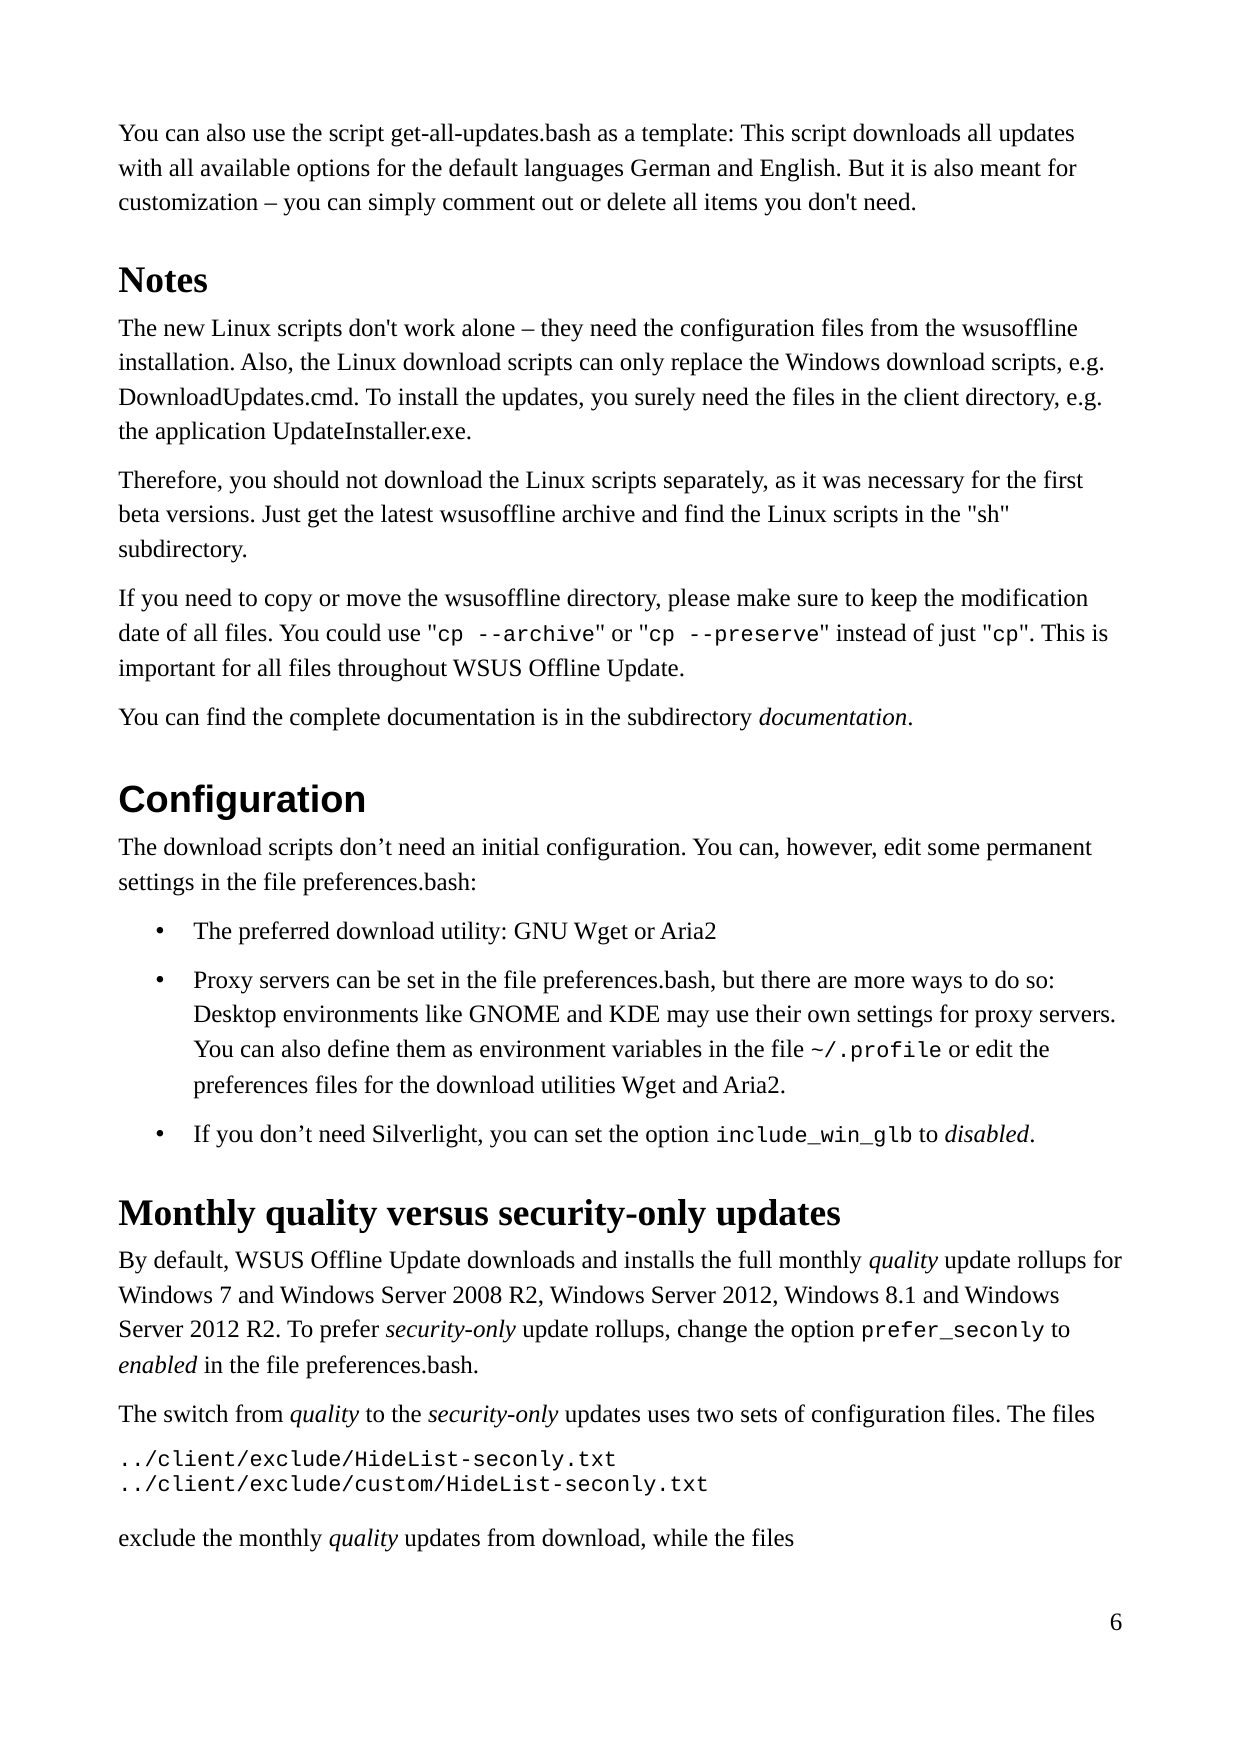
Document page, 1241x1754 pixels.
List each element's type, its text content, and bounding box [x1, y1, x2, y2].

list If you don’t need Silverlight, you can set the option include_win_glb to disabled. [156, 1119, 1122, 1149]
text The download scripts don’t need an initial configuration. You can, however, edit some permanent settings in the file preferences.bash: [118, 832, 1122, 896]
text By default, WSUS Offline Update downloads and installs the full monthly quality update rollups for Windows 7 and Windows Server 2008 R2, Windows Server 2012, Windows 8.1 and Windows Server 2012 R2. To prefer security-only update rollups, change the option prefer_seconly to enabled in the file preferences.bash. [118, 1246, 1122, 1379]
text If you need to copy or move the wsusoffline directory, please make sure to keep the modification date of all files. You could use "cp --archive" or "cp --preserve" instead of just "cp". This is important for all files throughout WSUS Offline Update. [118, 583, 1122, 682]
text The switch from quality to the security-only updates uses two sets of configuration files. The files [118, 1399, 1122, 1428]
text Therefore, you should not download the Linux scripts separately, as it was necessary for the first beta versions. Just get the latest wsusoffline archive and find the Linux scripts in the "sh" subdirectory. [118, 465, 1122, 563]
text ../client/exclude/custom/HideList-seconly.txt [118, 1473, 1122, 1498]
text ../client/exclude/HideList-seconly.txt [118, 1448, 1122, 1473]
list The preferred download utility: GNU Wget or Aria2 [156, 916, 1122, 945]
subtitle Configuration [118, 776, 1122, 820]
text You can find the complete documentation is in the subdirectory documentation. [118, 702, 1122, 731]
text exclude the monthly quality updates from download, while the files [118, 1523, 1122, 1551]
subtitle Monthly quality versus security-only updates [118, 1190, 1122, 1233]
list Proxy servers can be set in the file preferences.bash, but there are more ways to do so: Desktop environments like GNOME and KDE may use their own settings for proxy servers. You can also define them as environment variables in the file ~/.profile or edit the preferences files for the download utilities Wget and Aria2. [156, 965, 1122, 1098]
text The new Linux scripts don't work alone – they need the configuration files from the wsusoffline installation. Also, the Linux download scripts can only replace the Windows download scripts, e.g. DownloadUpdates.cmd. To install the updates, you surely need the files in the client directory, e.g. the application UpdateInstaller.exe. [118, 313, 1122, 445]
text You can also use the script get-all-updates.bash as a template: This script downloads all updates with all available options for the default languages German and English. But it is also meant for customization – you can simply comment out or delete all items you don't need. [118, 118, 1122, 216]
subtitle Notes [118, 257, 1122, 300]
